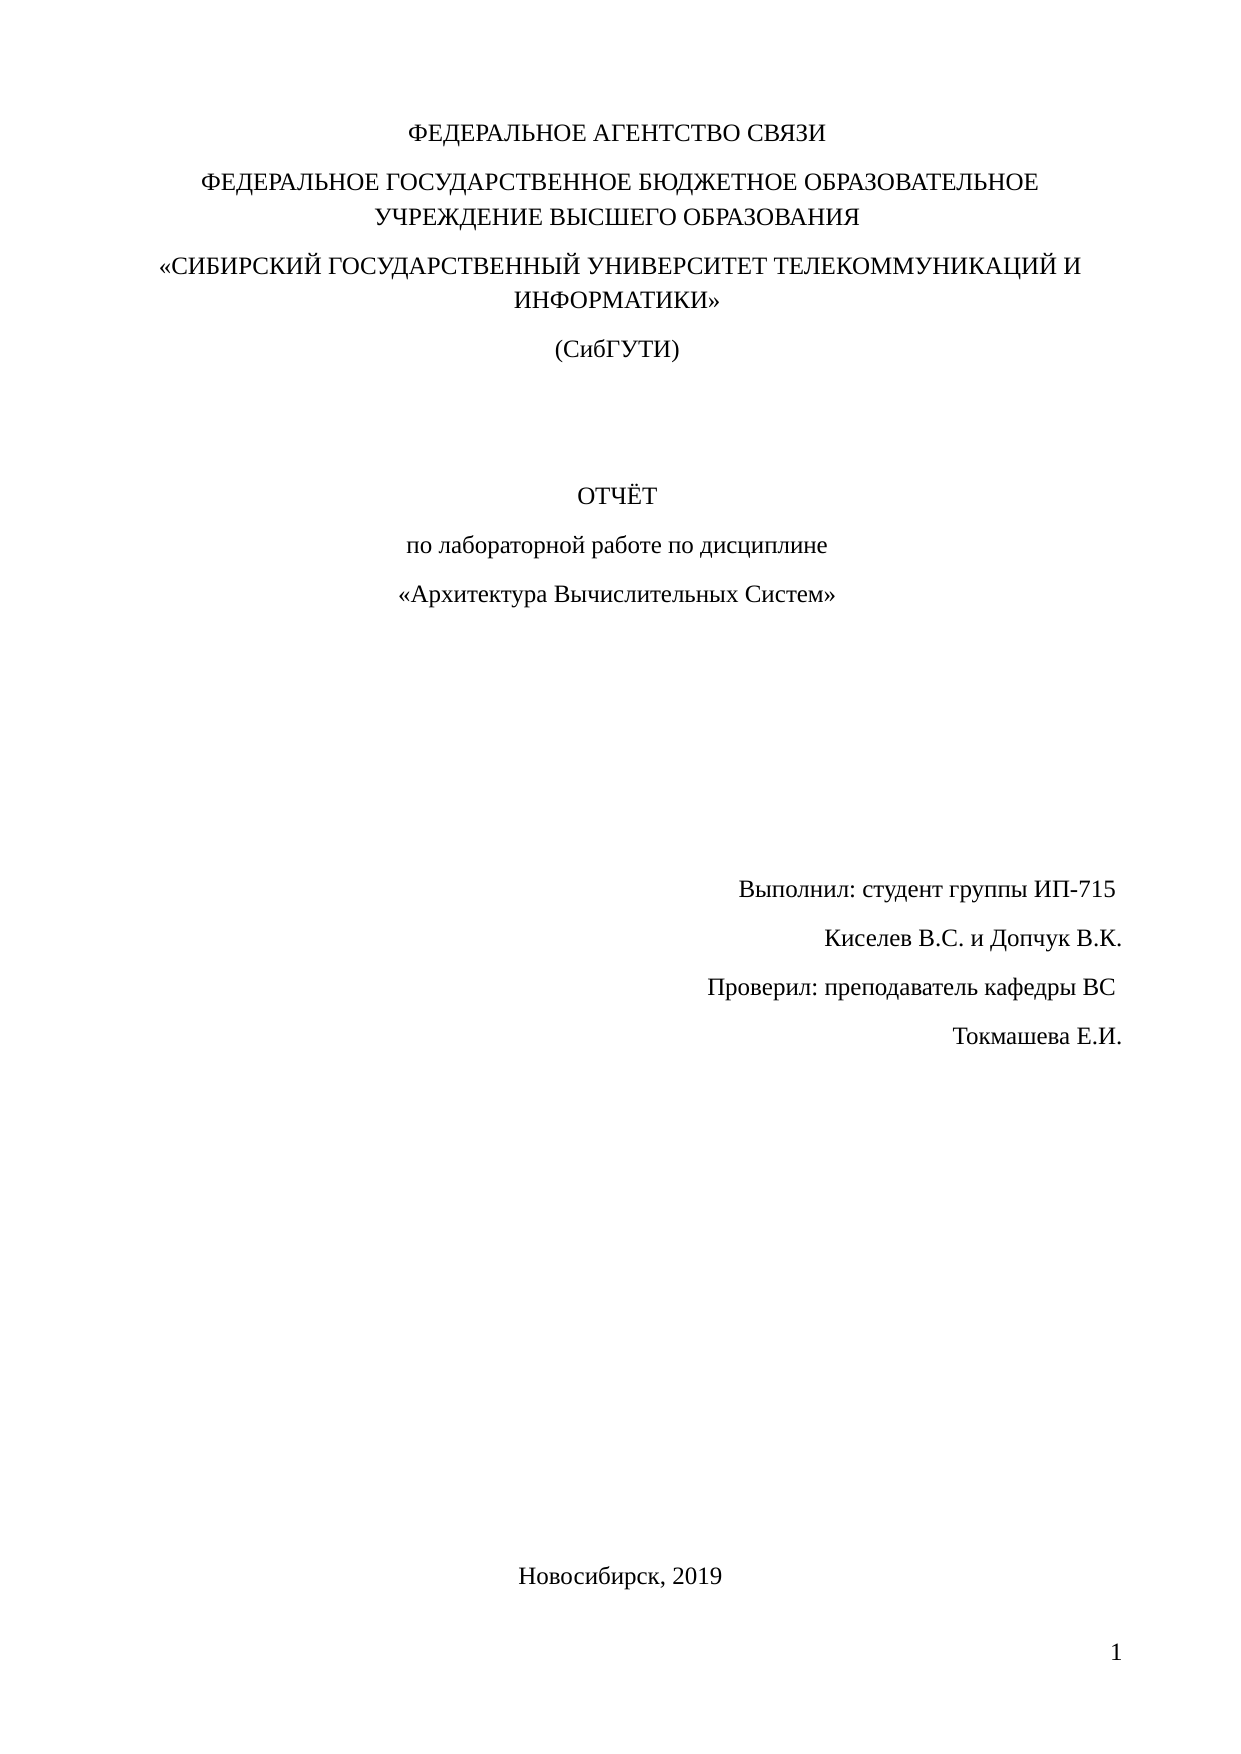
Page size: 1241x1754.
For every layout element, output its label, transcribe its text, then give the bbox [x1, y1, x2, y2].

text «Архитектура Вычислительных Систем» [118, 579, 1122, 608]
text по лабораторной работе по дисциплине [118, 531, 1122, 559]
text ОТЧЁТ [118, 481, 1122, 510]
text Новосибирск, 2019 [118, 1561, 1122, 1589]
text ФЕДЕРАЛЬНОЕ ГОСУДАРСТВЕННОЕ БЮДЖЕТНОЕ ОБРАЗОВАТЕЛЬНОЕ УЧРЕЖДЕНИЕ ВЫСШЕГО ОБРАЗОВАНИЯ [118, 167, 1122, 230]
text ФЕДЕРАЛЬНОЕ АГЕНТСТВО СВЯЗИ [118, 118, 1122, 147]
text «СИБИРСКИЙ ГОСУДАРСТВЕННЫЙ УНИВЕРСИТЕТ ТЕЛЕКОММУНИКАЦИЙ И ИНФОРМАТИКИ» [118, 251, 1122, 314]
text Выполнил: студент группы ИП-715 [118, 874, 1122, 903]
text (СибГУТИ) [118, 334, 1122, 363]
text Киселев В.С. и Допчук В.К. [118, 923, 1122, 952]
text Токмашева Е.И. [118, 1021, 1122, 1050]
text Проверил: преподаватель кафедры ВС [118, 972, 1122, 1001]
